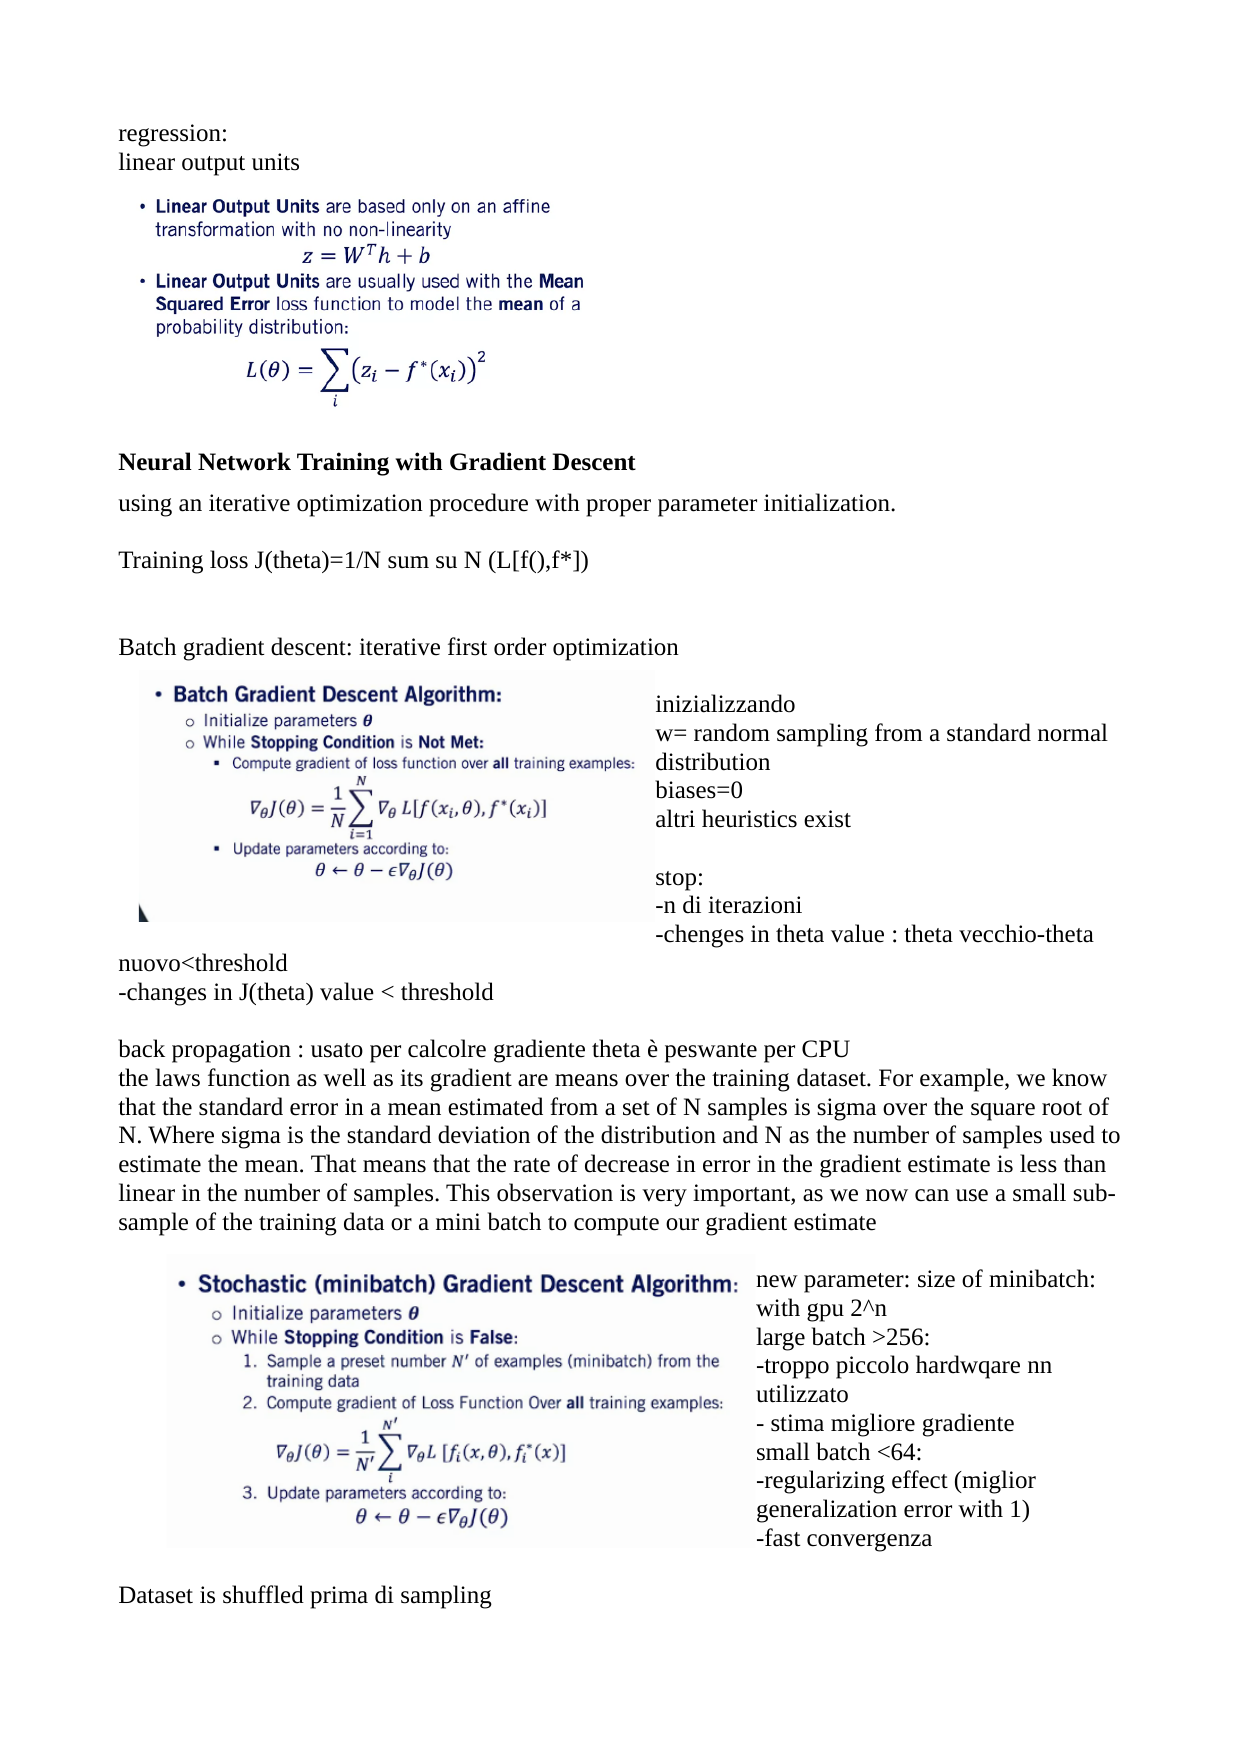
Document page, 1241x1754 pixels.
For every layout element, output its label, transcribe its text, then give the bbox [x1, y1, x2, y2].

text [118, 1264, 166, 1293]
text [118, 689, 138, 718]
picture [138, 670, 656, 922]
text [118, 1322, 166, 1351]
text [118, 1293, 166, 1322]
text stop: [656, 862, 1122, 891]
text [118, 1351, 166, 1408]
text the laws function as well as its gradient are means over the training dataset. For example, we know that the standard error in a mean estimated from a set of N samples is sigma over the square root of N. Where sigma is the standard deviation of the distribution and N as the number of samples used to estimate the mean. That means that the rate of decrease in error in the gradient estimate is less than linear in the number of samples. This observation is very important, as we now can use a small sub-sample of the training data or a mini batch to compute our gradient estimate [118, 1063, 1122, 1236]
picture [124, 184, 590, 417]
text w= random sampling from a standard normal distribution [656, 718, 1122, 776]
text using an iterative optimization procedure with proper parameter initialization. [118, 488, 1122, 517]
text [118, 862, 138, 891]
text small batch <64: [756, 1437, 1122, 1466]
text Training loss J(theta)=1/N sum su N (L[f(),f*]) [118, 546, 1122, 574]
text [118, 1408, 166, 1437]
text [118, 1466, 166, 1523]
text linear output units [118, 147, 1122, 176]
text Batch gradient descent: iterative first order optimization [118, 632, 1122, 661]
text altri heuristics exist [656, 804, 1122, 833]
text [118, 891, 138, 919]
text biases=0 [656, 776, 1122, 804]
text -chenges in theta value : theta vecchio-theta nuovo<threshold [118, 919, 1122, 977]
text - stima migliore gradiente [756, 1408, 1122, 1437]
text -n di iterazioni [656, 891, 1122, 919]
text Dataset is shuffled prima di sampling [118, 1581, 1122, 1609]
text [118, 1437, 166, 1466]
text -fast convergenza [118, 1523, 1122, 1552]
text -changes in J(theta) value < threshold [118, 977, 1122, 1006]
text back propagation : usato per calcolre gradiente theta è peswante per CPU [118, 1034, 1122, 1063]
text with gpu 2^n [756, 1293, 1122, 1322]
subtitle Neural Network Training with Gradient Descent [118, 447, 1122, 476]
text regression: [118, 118, 1122, 147]
text large batch >256: [756, 1322, 1122, 1351]
picture [166, 1254, 756, 1548]
text new parameter: size of minibatch: [756, 1264, 1122, 1293]
text [118, 776, 138, 804]
text -troppo piccolo hardwqare nn utilizzato [756, 1351, 1122, 1408]
text -regularizing effect (miglior generalization error with 1) [756, 1466, 1122, 1523]
text [118, 804, 138, 833]
text inizializzando [656, 689, 1122, 718]
text [118, 718, 138, 776]
